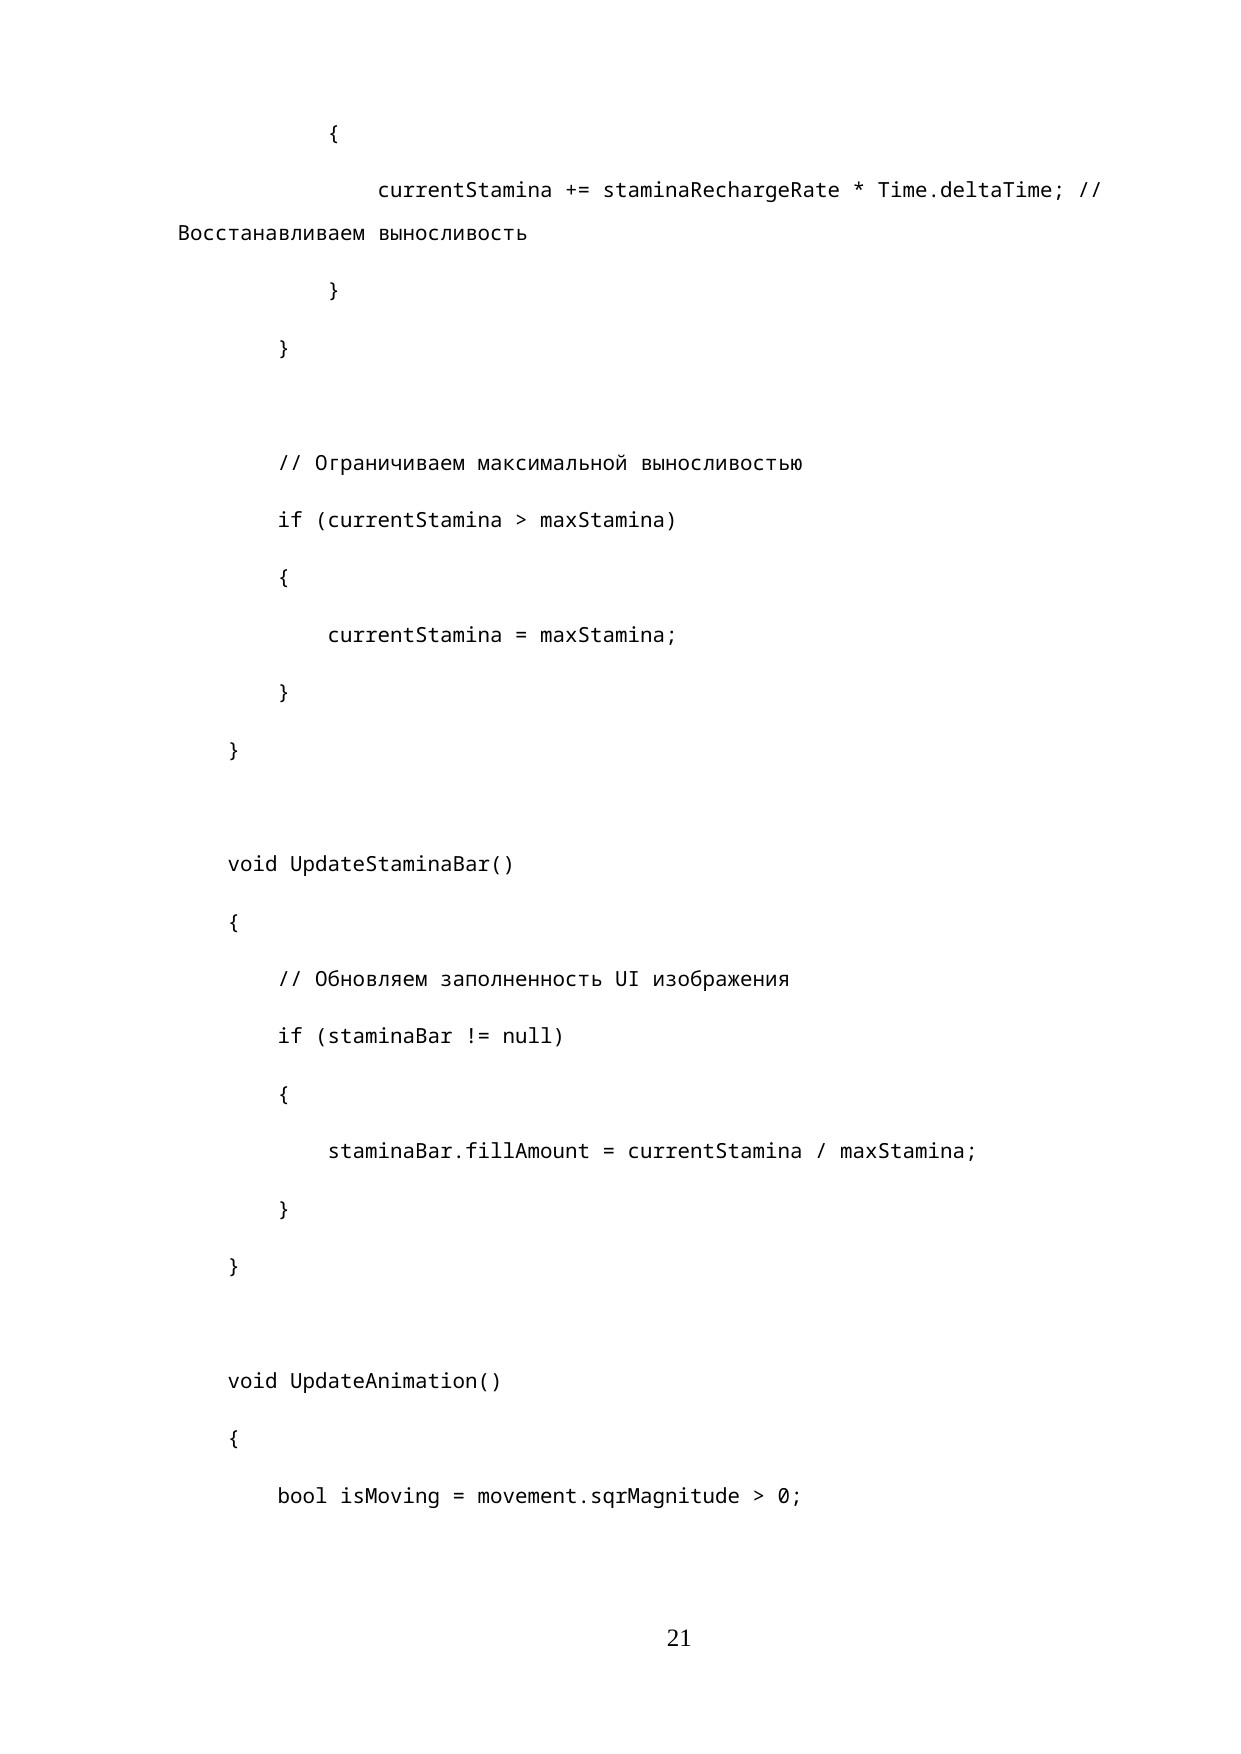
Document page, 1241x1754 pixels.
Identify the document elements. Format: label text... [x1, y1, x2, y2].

text void UpdateAnimation() [177, 1366, 1181, 1394]
text { [177, 1079, 1181, 1107]
text } [177, 333, 1181, 361]
text currentStamina += staminaRechargeRate * Time.deltaTime; // Восстанавливаем выносливость [177, 176, 1181, 247]
text // Ограничиваем максимальной выносливостью [177, 448, 1181, 476]
text { [177, 1423, 1181, 1452]
text // Обновляем заполненность UI изображения [177, 964, 1181, 993]
text } [177, 276, 1181, 304]
text } [177, 677, 1181, 706]
text } [177, 735, 1181, 763]
text { [177, 562, 1181, 591]
text currentStamina = maxStamina; [177, 620, 1181, 648]
text staminaBar.fillAmount = currentStamina / maxStamina; [177, 1136, 1181, 1165]
text void UpdateStaminaBar() [177, 849, 1181, 878]
text } [177, 1251, 1181, 1280]
text { [177, 118, 1181, 147]
text if (staminaBar != null) [177, 1022, 1181, 1050]
text bool isMoving = movement.sqrMagnitude > 0; [177, 1481, 1181, 1509]
text } [177, 1194, 1181, 1222]
text { [177, 907, 1181, 935]
text if (currentStamina > maxStamina) [177, 505, 1181, 533]
